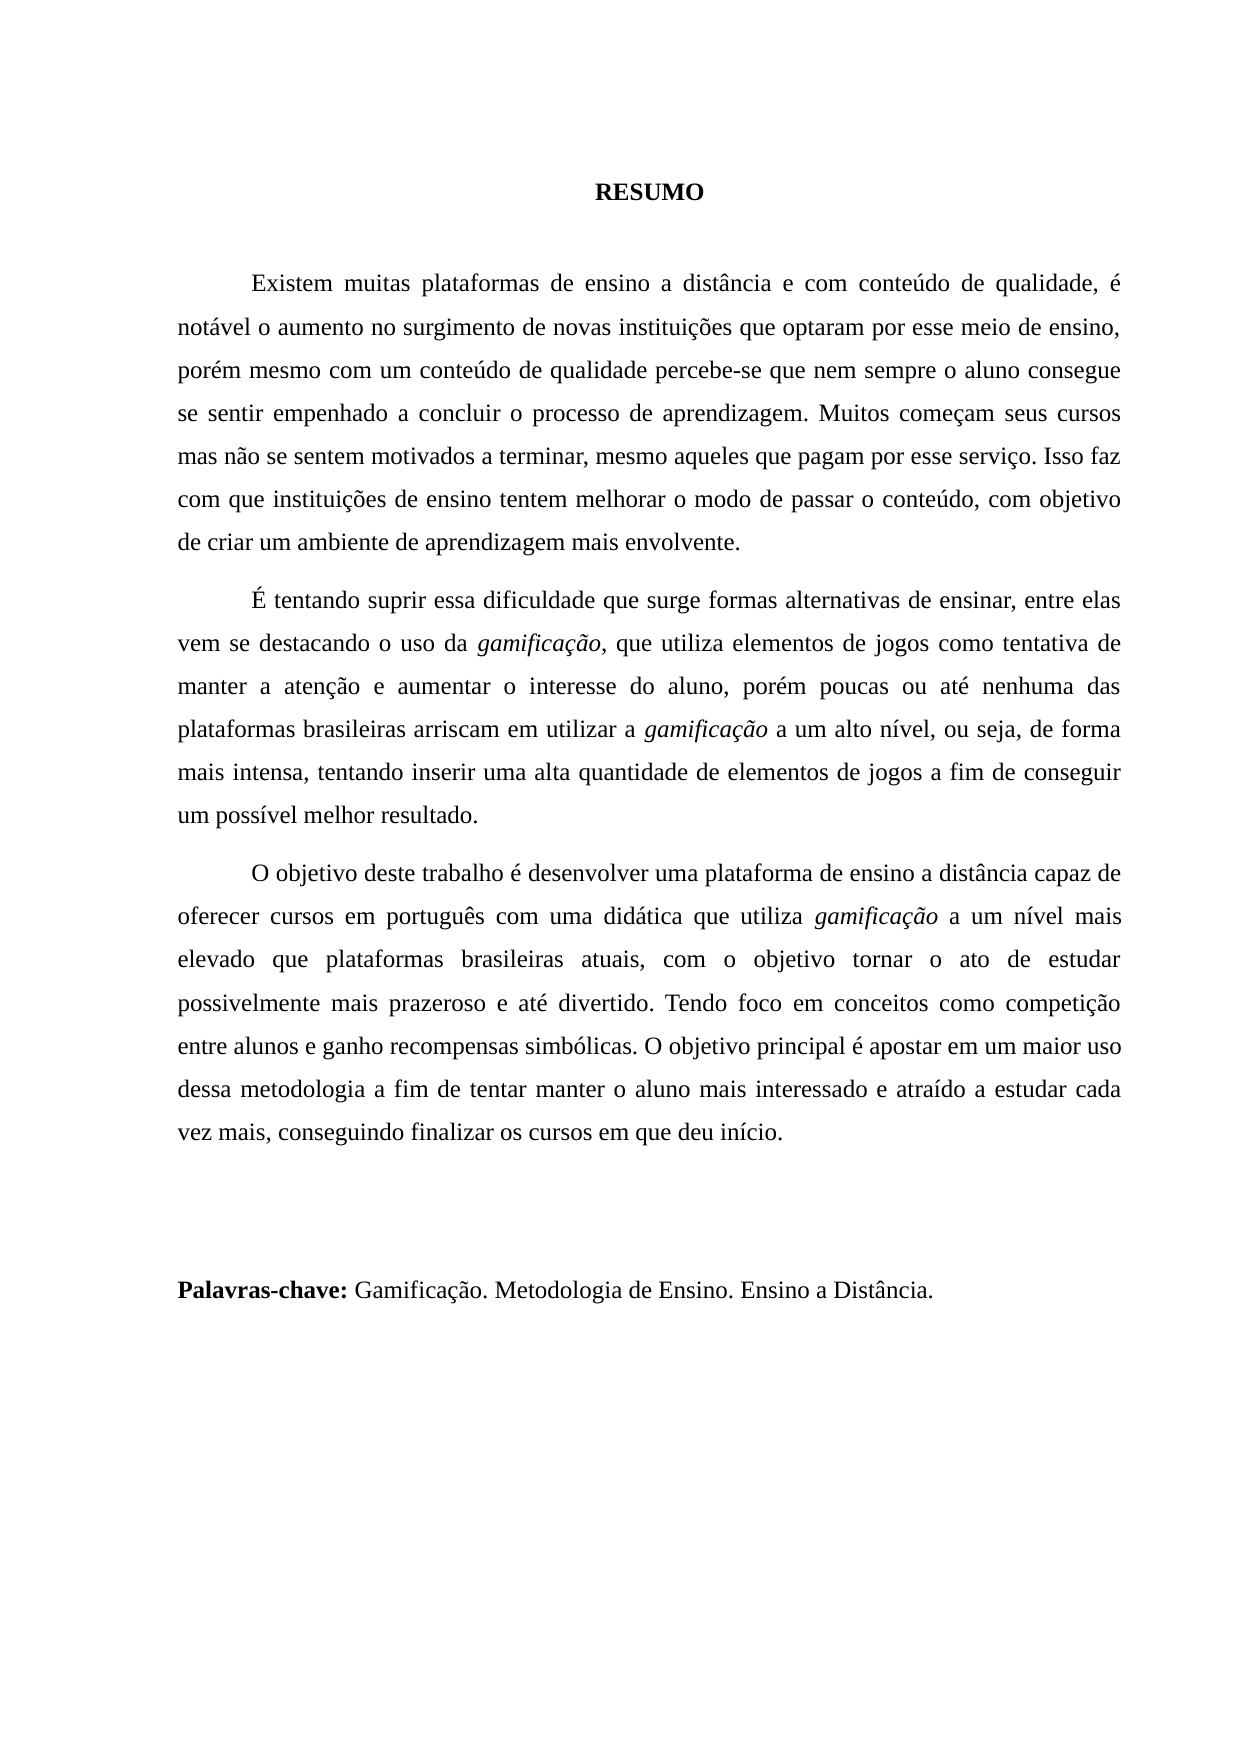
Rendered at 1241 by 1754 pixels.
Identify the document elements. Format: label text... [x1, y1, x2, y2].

text O objetivo deste trabalho é desenvolver uma plataforma de ensino a distância capaz de oferecer cursos em português com uma didática que utiliza gamificação a um nível mais elevado que plataformas brasileiras atuais, com o objetivo tornar o ato de estudar possivelmente mais prazeroso e até divertido. Tendo foco em conceitos como competição entre alunos e ganho recompensas simbólicas. O objetivo principal é apostar em um maior uso dessa metodologia a fim de tentar manter o aluno mais interessado e atraído a estudar cada vez mais, conseguindo finalizar os cursos em que deu início. [177, 858, 1122, 1146]
text É tentando suprir essa dificuldade que surge formas alternativas de ensinar, entre elas vem se destacando o uso da gamificação, que utiliza elementos de jogos como tentativa de manter a atenção e aumentar o interesse do aluno, porém poucas ou até nenhuma das plataformas brasileiras arriscam em utilizar a gamificação a um alto nível, ou seja, de forma mais intensa, tentando inserir uma alta quantidade de elementos de jogos a fim de conseguir um possível melhor resultado. [177, 585, 1122, 829]
text Palavras-chave: Gamificação. Metodologia de Ensino. Ensino a Distância. [177, 1232, 1122, 1304]
text Existem muitas plataformas de ensino a distância e com conteúdo de qualidade, é notável o aumento no surgimento de novas instituições que optaram por esse meio de ensino, porém mesmo com um conteúdo de qualidade percebe-se que nem sempre o aluno consegue se sentir empenhado a concluir o processo de aprendizagem. Muitos começam seus cursos mas não se sentem motivados a terminar, mesmo aqueles que pagam por esse serviço. Isso faz com que instituições de ensino tentem melhorar o modo de passar o conteúdo, com objetivo de criar um ambiente de aprendizagem mais envolvente. [177, 268, 1122, 556]
text RESUMO [177, 177, 1122, 206]
